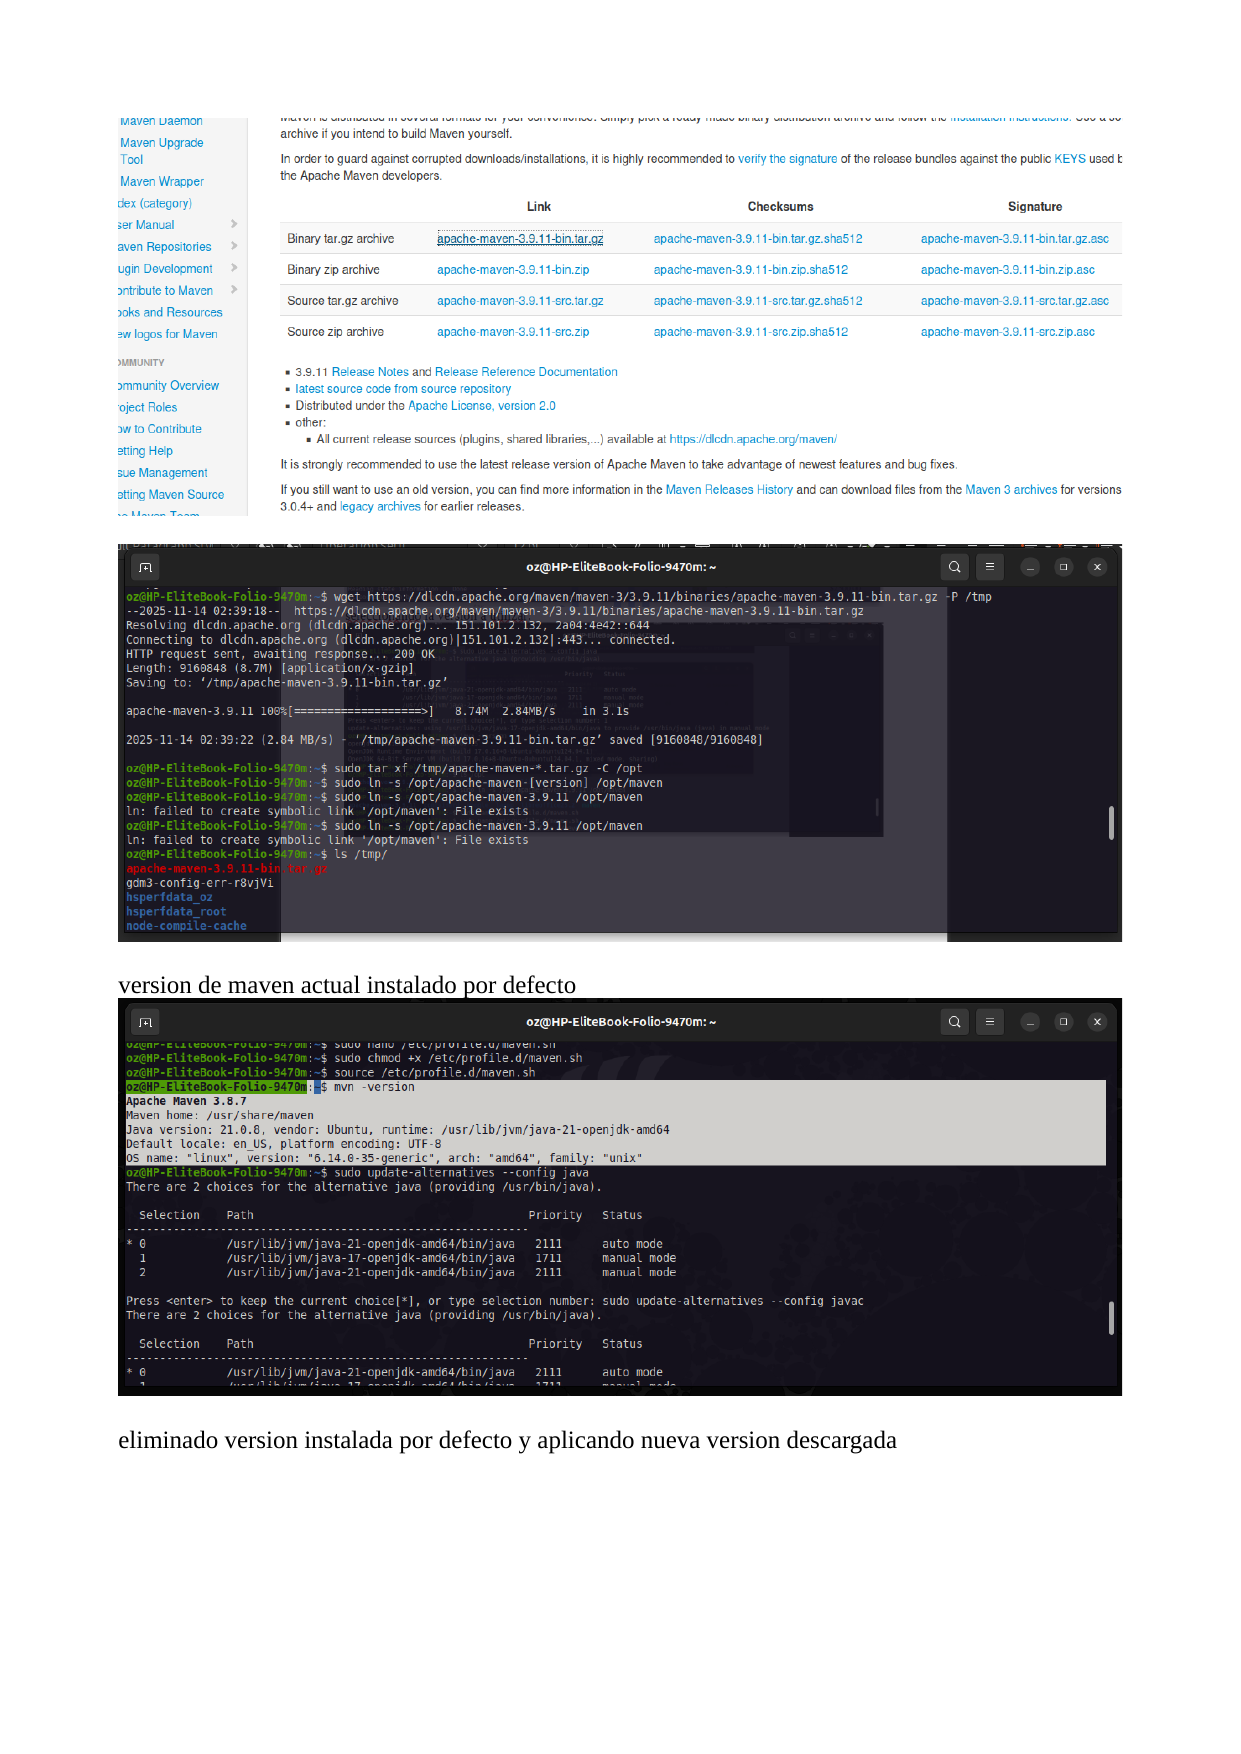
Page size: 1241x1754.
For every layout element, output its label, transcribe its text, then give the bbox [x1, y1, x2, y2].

picture [118, 998, 1123, 1396]
text eliminado version instalada por defecto y aplicando nueva version descargada [118, 1425, 1122, 1453]
picture [118, 118, 1123, 516]
text version de maven actual instalado por defecto [118, 970, 1122, 998]
picture [118, 544, 1123, 942]
